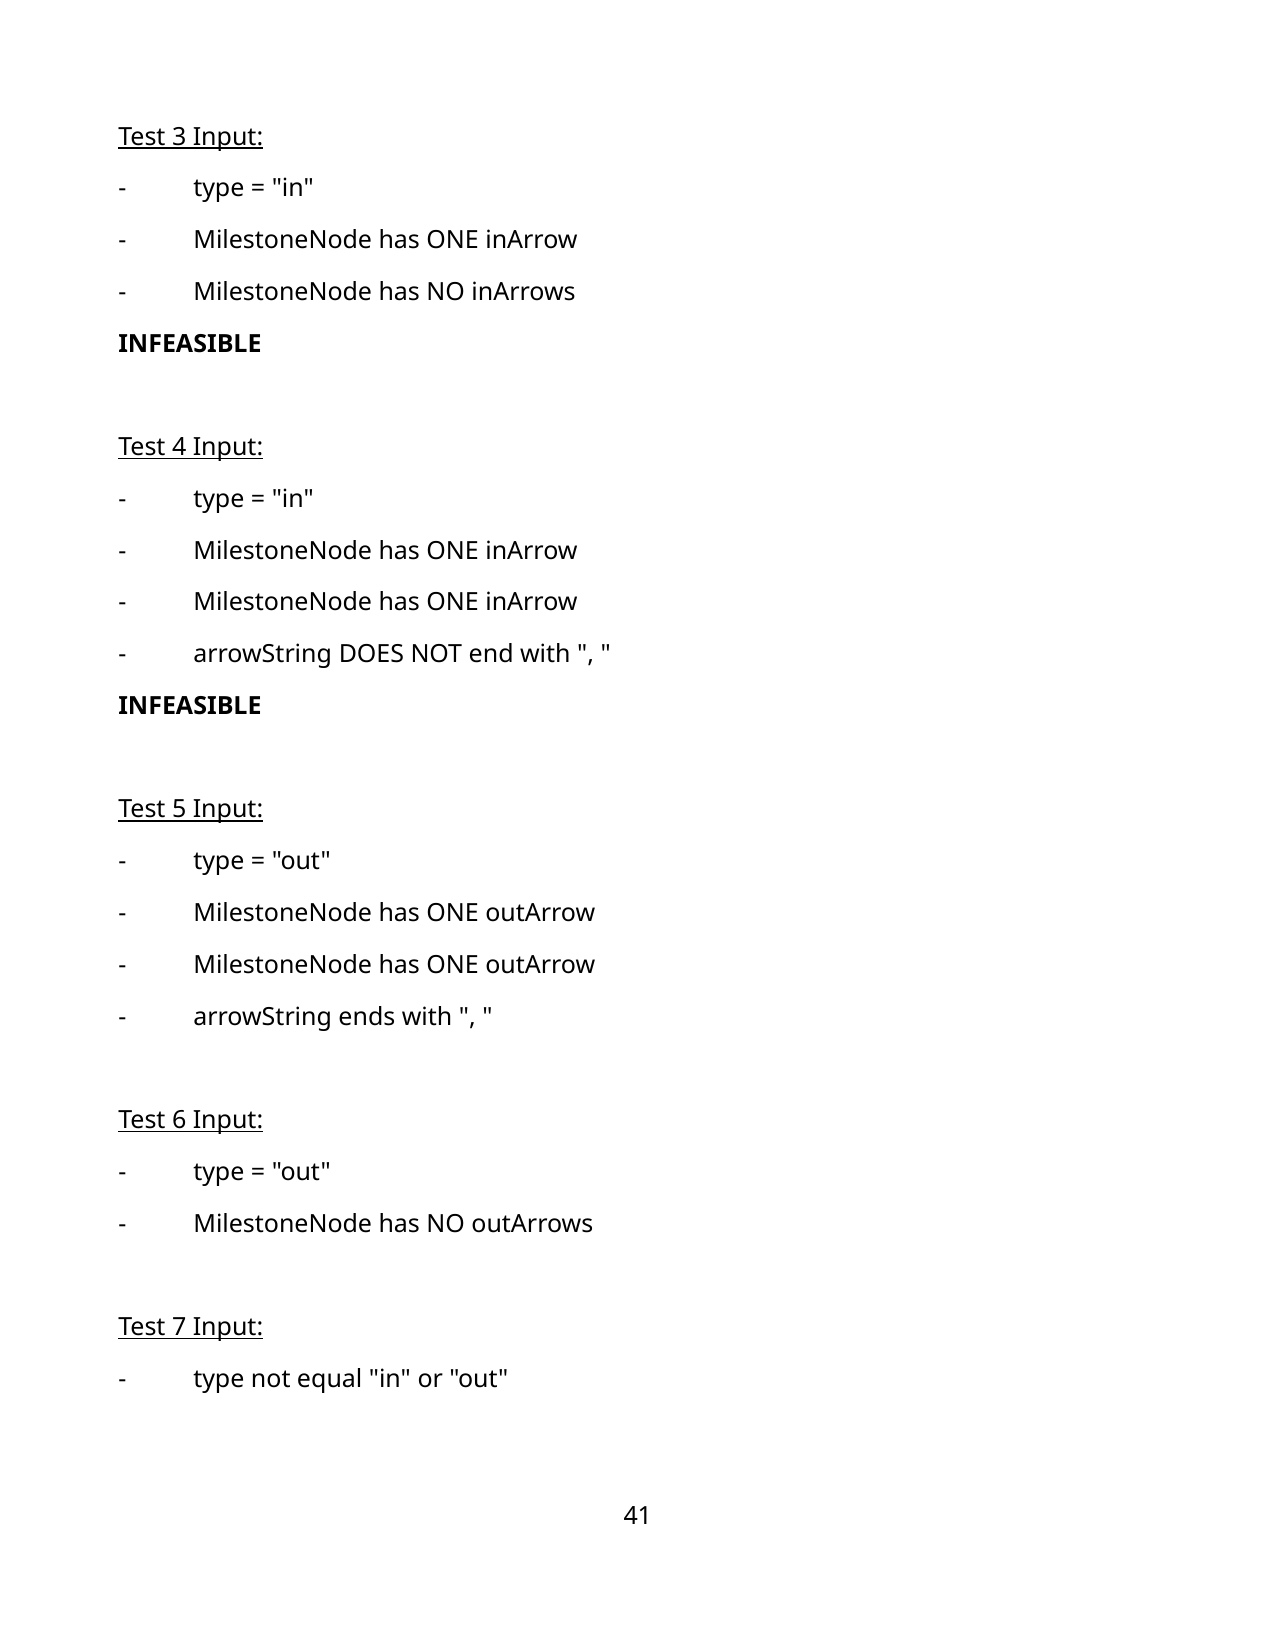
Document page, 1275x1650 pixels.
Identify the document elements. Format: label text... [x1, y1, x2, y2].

subtitle Test 7 Input: [118, 1309, 1157, 1343]
subtitle - arrowString ends with ", " [118, 998, 1157, 1032]
subtitle - MilestoneNode has NO inArrows [118, 273, 1157, 307]
subtitle - MilestoneNode has NO outArrows [118, 1205, 1157, 1239]
subtitle - MilestoneNode has ONE outArrow [118, 946, 1157, 981]
subtitle - type = "in" [118, 170, 1157, 204]
subtitle - type = "out" [118, 1153, 1157, 1188]
subtitle Test 6 Input: [118, 1102, 1157, 1136]
subtitle - MilestoneNode has ONE inArrow [118, 222, 1157, 256]
subtitle - MilestoneNode has ONE outArrow [118, 895, 1157, 929]
subtitle - type = "out" [118, 843, 1157, 877]
subtitle INFEASIBLE [118, 688, 1157, 722]
subtitle Test 5 Input: [118, 791, 1157, 825]
subtitle - type not equal "in" or "out" [118, 1361, 1157, 1395]
subtitle Test 3 Input: [118, 118, 1157, 152]
subtitle - MilestoneNode has ONE inArrow [118, 532, 1157, 566]
subtitle - arrowString DOES NOT end with ", " [118, 636, 1157, 670]
subtitle - MilestoneNode has ONE inArrow [118, 584, 1157, 618]
subtitle INFEASIBLE [118, 325, 1157, 359]
subtitle Test 4 Input: [118, 429, 1157, 463]
subtitle - type = "in" [118, 481, 1157, 514]
